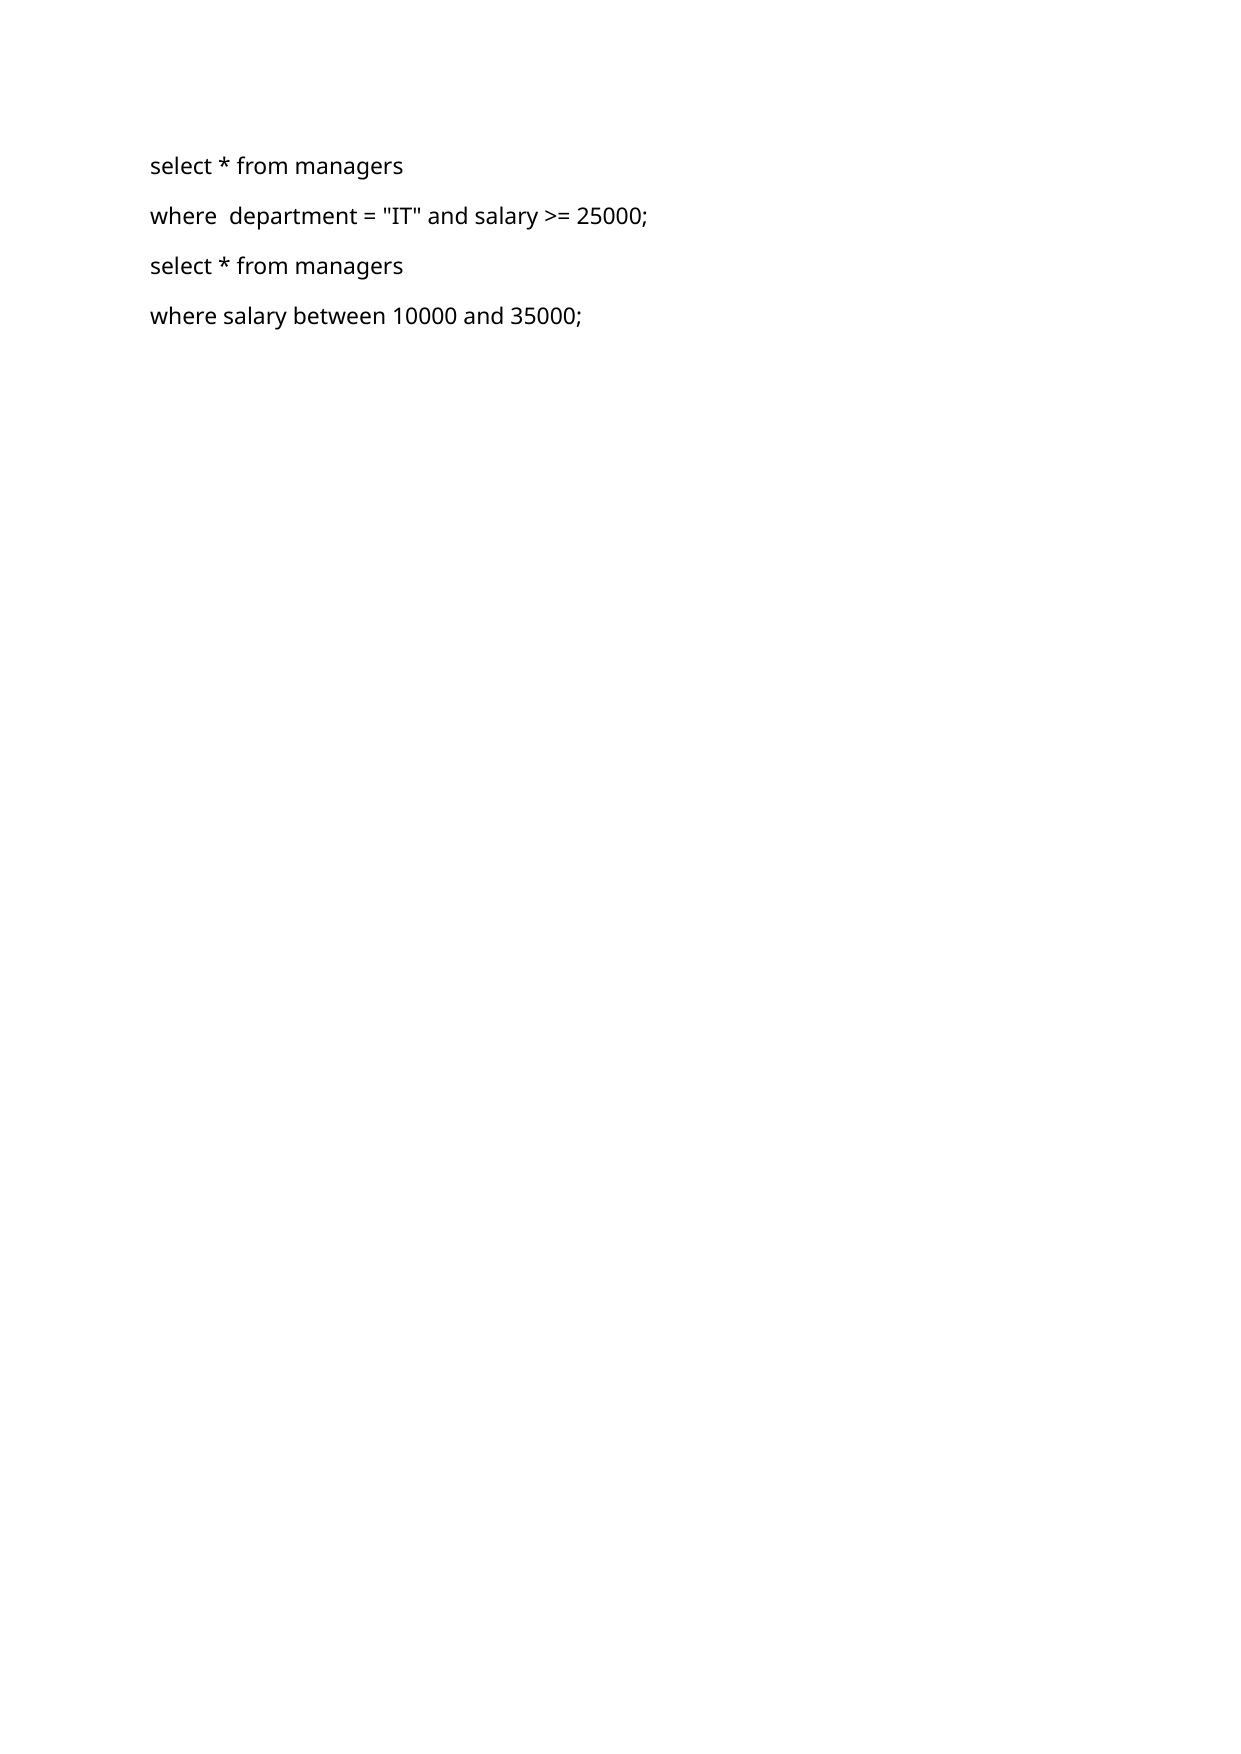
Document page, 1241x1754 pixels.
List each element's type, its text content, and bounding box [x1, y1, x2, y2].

text where salary between 10000 and 35000; [150, 300, 1090, 332]
text where department = "IT" and salary >= 25000; [150, 200, 1090, 231]
text select * from managers [150, 150, 1090, 181]
text select * from managers [150, 250, 1090, 281]
